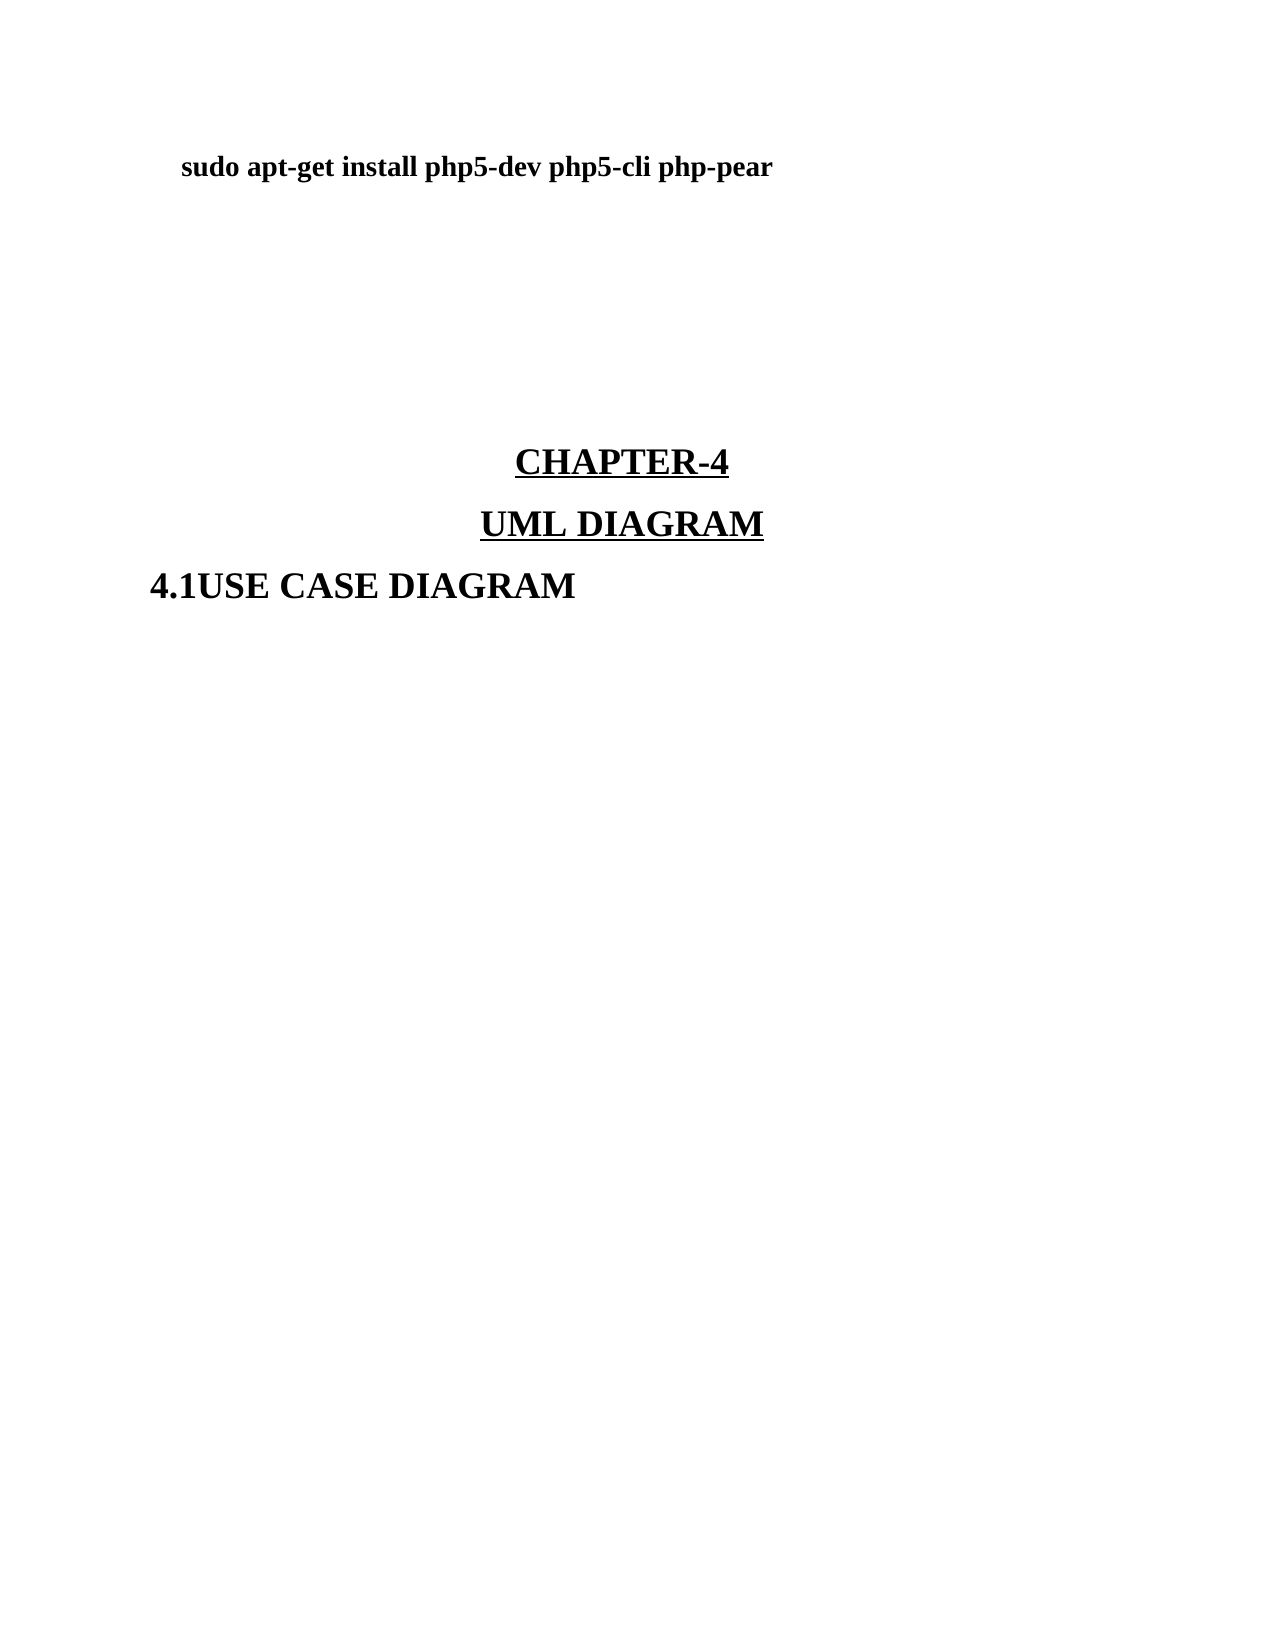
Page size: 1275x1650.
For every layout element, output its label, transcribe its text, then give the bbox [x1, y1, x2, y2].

text CHAPTER-4 [150, 441, 1094, 482]
text UML DIAGRAM [150, 503, 1094, 544]
text 4.1USE CASE DIAGRAM [150, 565, 1094, 607]
text sudo apt-get install php5-dev php5-cli php-pear [181, 150, 1094, 182]
